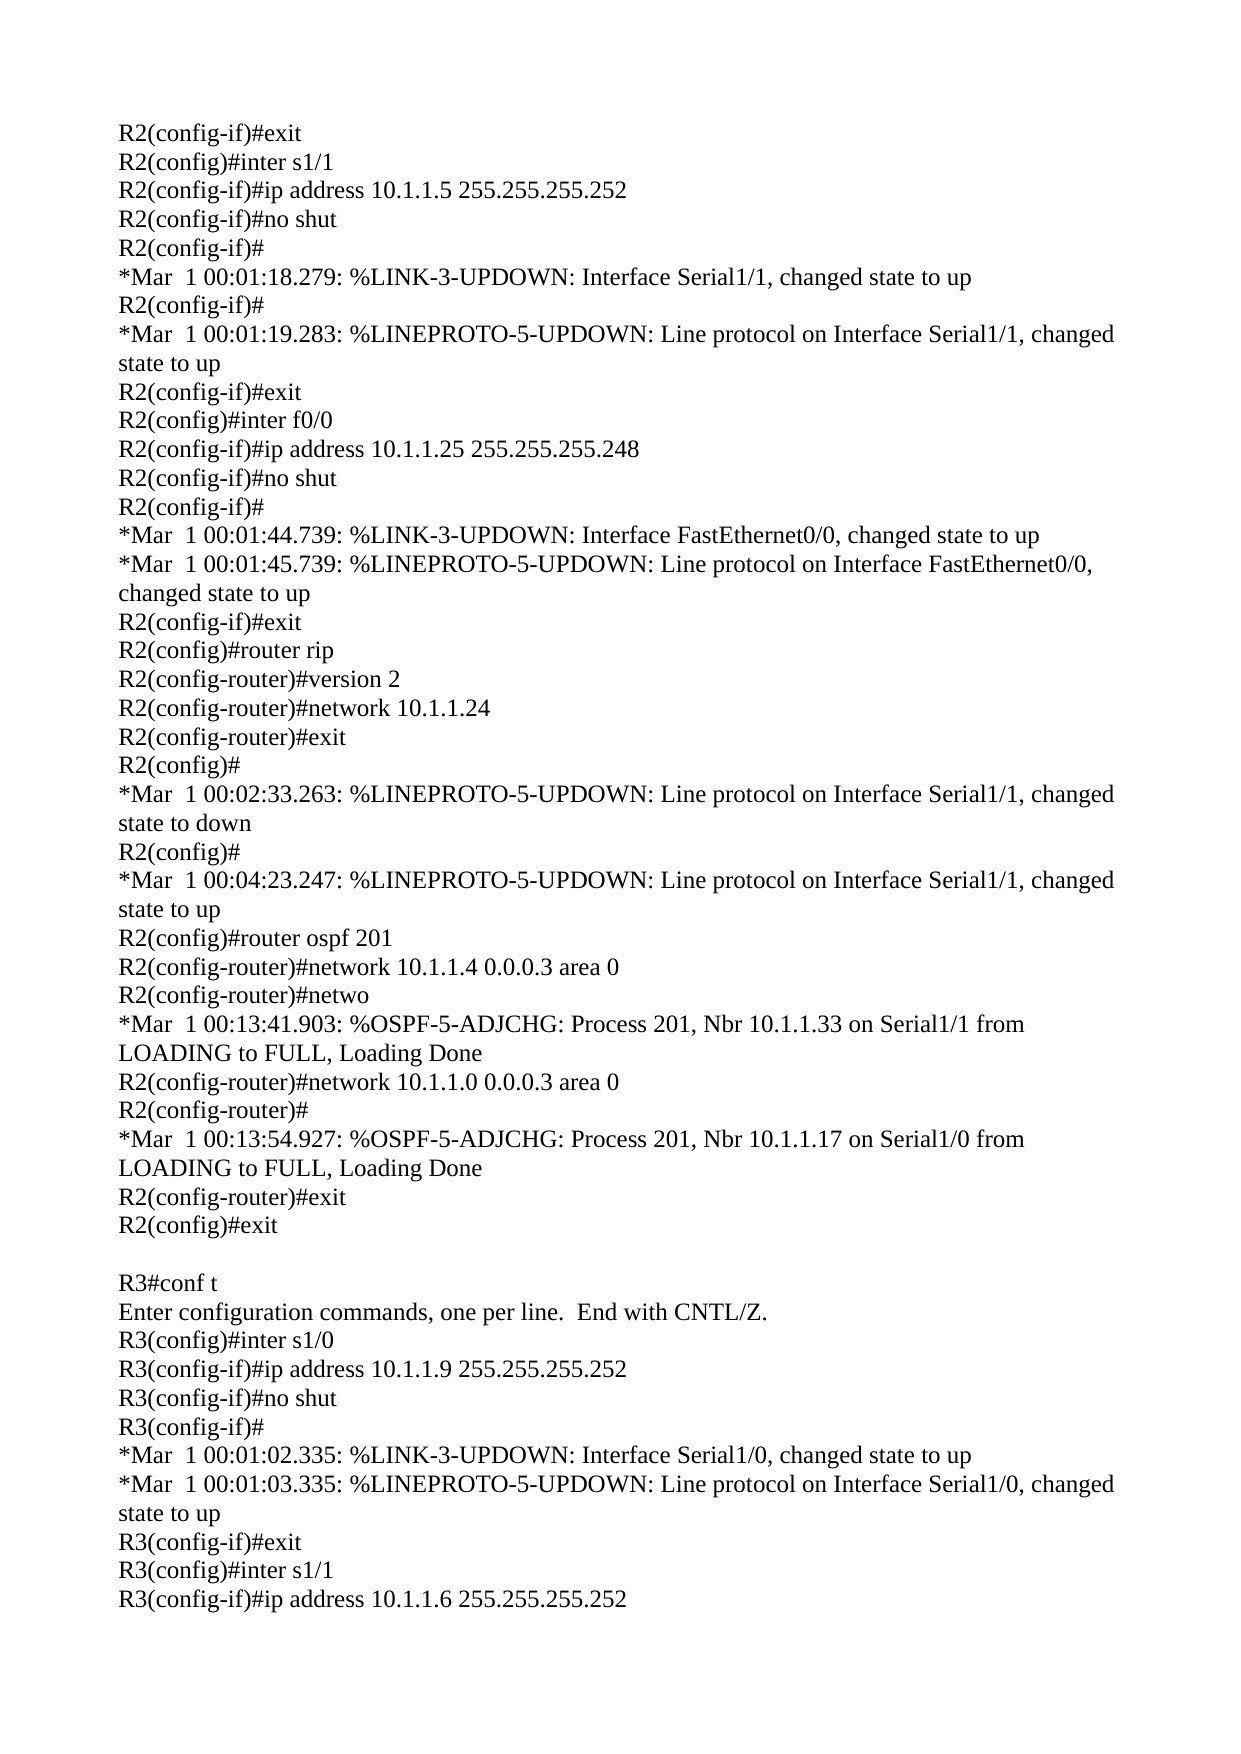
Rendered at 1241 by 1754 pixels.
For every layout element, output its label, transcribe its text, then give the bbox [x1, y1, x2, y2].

text R2(config-if)#no shut [118, 463, 1122, 492]
text *Mar 1 00:01:18.279: %LINK-3-UPDOWN: Interface Serial1/1, changed state to up [118, 262, 1122, 291]
text R2(config-if)# [118, 291, 1122, 319]
text R3(config-if)#ip address 10.1.1.9 255.255.255.252 [118, 1354, 1122, 1383]
text R2(config)#router ospf 201 [118, 923, 1122, 952]
text R2(config-router)#network 10.1.1.0 0.0.0.3 area 0 [118, 1067, 1122, 1096]
text R2(config-if)#exit [118, 118, 1122, 147]
text *Mar 1 00:01:03.335: %LINEPROTO-5-UPDOWN: Line protocol on Interface Serial1/0, changed state to up [118, 1469, 1122, 1527]
text R2(config)#inter f0/0 [118, 406, 1122, 434]
text *Mar 1 00:13:41.903: %OSPF-5-ADJCHG: Process 201, Nbr 10.1.1.33 on Serial1/1 from LOADING to FULL, Loading Done [118, 1009, 1122, 1067]
text R2(config-if)#exit [118, 607, 1122, 636]
text R3(config-if)#exit [118, 1527, 1122, 1556]
text R2(config-router)#network 10.1.1.4 0.0.0.3 area 0 [118, 952, 1122, 981]
text R3(config-if)# [118, 1412, 1122, 1441]
text R3(config-if)#no shut [118, 1383, 1122, 1412]
text R2(config-router)#network 10.1.1.24 [118, 693, 1122, 722]
text *Mar 1 00:13:54.927: %OSPF-5-ADJCHG: Process 201, Nbr 10.1.1.17 on Serial1/0 from LOADING to FULL, Loading Done [118, 1124, 1122, 1182]
text R2(config-router)#netwo [118, 981, 1122, 1009]
text R2(config)# [118, 751, 1122, 779]
text *Mar 1 00:01:02.335: %LINK-3-UPDOWN: Interface Serial1/0, changed state to up [118, 1441, 1122, 1469]
text R2(config-if)# [118, 233, 1122, 262]
text R2(config)#inter s1/1 [118, 147, 1122, 176]
text R2(config-if)#ip address 10.1.1.25 255.255.255.248 [118, 434, 1122, 463]
text *Mar 1 00:01:44.739: %LINK-3-UPDOWN: Interface FastEthernet0/0, changed state to up [118, 521, 1122, 549]
text *Mar 1 00:04:23.247: %LINEPROTO-5-UPDOWN: Line protocol on Interface Serial1/1, changed state to up [118, 866, 1122, 923]
text R2(config-router)#exit [118, 722, 1122, 751]
text Enter configuration commands, one per line. End with CNTL/Z. [118, 1297, 1122, 1326]
text R3#conf t [118, 1268, 1122, 1297]
text R2(config-if)#exit [118, 377, 1122, 406]
text R2(config-if)# [118, 492, 1122, 521]
text *Mar 1 00:01:19.283: %LINEPROTO-5-UPDOWN: Line protocol on Interface Serial1/1, changed state to up [118, 319, 1122, 377]
text R3(config-if)#ip address 10.1.1.6 255.255.255.252 [118, 1584, 1122, 1613]
text R2(config-router)# [118, 1096, 1122, 1124]
text R2(config-router)#version 2 [118, 664, 1122, 693]
text R3(config)#inter s1/0 [118, 1326, 1122, 1354]
text R2(config-router)#exit [118, 1182, 1122, 1211]
text R2(config-if)#ip address 10.1.1.5 255.255.255.252 [118, 176, 1122, 204]
text R2(config)#exit [118, 1211, 1122, 1239]
text R2(config)# [118, 837, 1122, 866]
text *Mar 1 00:02:33.263: %LINEPROTO-5-UPDOWN: Line protocol on Interface Serial1/1, changed state to down [118, 779, 1122, 837]
text *Mar 1 00:01:45.739: %LINEPROTO-5-UPDOWN: Line protocol on Interface FastEthernet0/0, changed state to up [118, 549, 1122, 607]
text R2(config-if)#no shut [118, 204, 1122, 233]
text R2(config)#router rip [118, 636, 1122, 664]
text R3(config)#inter s1/1 [118, 1556, 1122, 1584]
